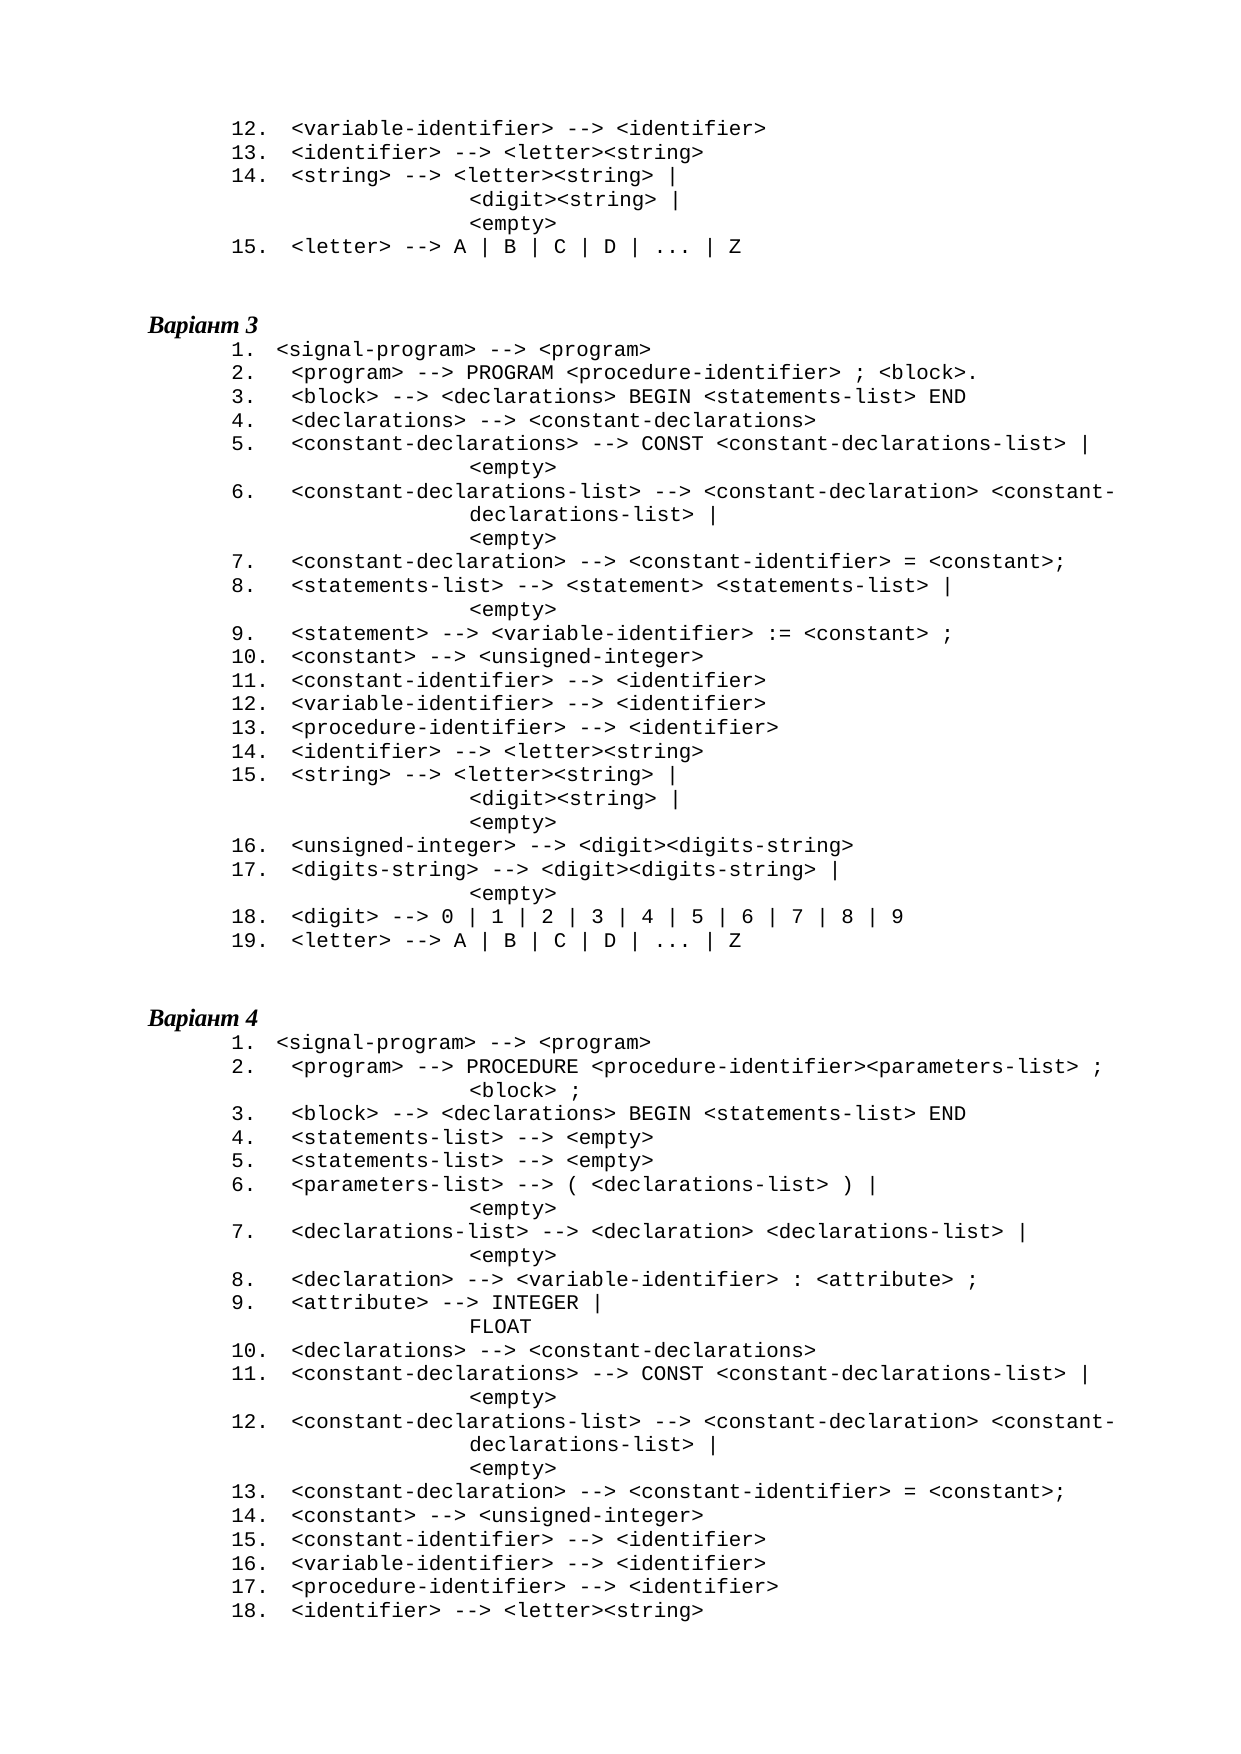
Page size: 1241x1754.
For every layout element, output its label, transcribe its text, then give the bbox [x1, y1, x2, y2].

list <statements-list> --> <empty> [231, 1127, 1162, 1151]
list <identifier> --> <letter><string> [231, 741, 1162, 764]
list <signal-program> --> <program> [231, 339, 1162, 362]
list <block> --> <declarations> BEGIN <statements-list> END [231, 386, 1162, 410]
list <attribute> --> INTEGER | FLOAT [231, 1292, 1162, 1340]
list <declarations> --> <constant-declarations> [231, 410, 1162, 433]
list <variable-identifier> --> <identifier> [231, 1552, 1162, 1576]
list <constant> --> <unsigned-integer> [231, 1505, 1162, 1529]
list <constant-identifier> --> <identifier> [231, 670, 1162, 693]
list <procedure-identifier> --> <identifier> [231, 1576, 1162, 1600]
list <string> --> <letter><string> | <digit><string> | <empty> [231, 764, 1162, 835]
list <variable-identifier> --> <identifier> [231, 693, 1162, 717]
list <identifier> --> <letter><string> [231, 1600, 1162, 1623]
text Варіант 4 [148, 1003, 1162, 1032]
list <digits-string> --> <digit><digits-string> | <empty> [231, 859, 1162, 906]
list <program> --> PROGRAM <procedure-identifier> ; <block>. [231, 362, 1162, 386]
list <program> --> PROCEDURE <procedure-identifier><parameters-list> ; <block> ; [231, 1056, 1162, 1103]
list <parameters-list> --> ( <declarations-list> ) | <empty> [231, 1174, 1162, 1221]
list <constant-declaration> --> <constant-identifier> = <constant>; [231, 552, 1162, 575]
list <constant-declarations-list> --> <constant-declaration> <constant-declarations-list> | <empty> [231, 481, 1162, 552]
list <constant> --> <unsigned-integer> [231, 646, 1162, 670]
list <letter> --> A | B | C | D | ... | Z [231, 930, 1162, 953]
list <declarations> --> <constant-declarations> [231, 1340, 1162, 1363]
list <variable-identifier> --> <identifier> [231, 118, 1162, 142]
list <constant-identifier> --> <identifier> [231, 1529, 1162, 1552]
text Варіант 3 [148, 310, 1162, 339]
list <signal-program> --> <program> [231, 1032, 1162, 1056]
list <constant-declarations-list> --> <constant-declaration> <constant-declarations-list> | <empty> [231, 1411, 1162, 1482]
list <letter> --> A | B | C | D | ... | Z [231, 236, 1162, 260]
list <declaration> --> <variable-identifier> : <attribute> ; [231, 1269, 1162, 1292]
list <block> --> <declarations> BEGIN <statements-list> END [231, 1103, 1162, 1127]
list <declarations-list> --> <declaration> <declarations-list> | <empty> [231, 1221, 1162, 1269]
list <statements-list> --> <empty> [231, 1151, 1162, 1174]
list <digit> --> 0 | 1 | 2 | 3 | 4 | 5 | 6 | 7 | 8 | 9 [231, 906, 1162, 930]
list <constant-declarations> --> CONST <constant-declarations-list> | <empty> [231, 1363, 1162, 1411]
list <statement> --> <variable-identifier> := <constant> ; [231, 622, 1162, 646]
list <statements-list> --> <statement> <statements-list> | <empty> [231, 575, 1162, 622]
list <constant-declaration> --> <constant-identifier> = <constant>; [231, 1482, 1162, 1505]
list <identifier> --> <letter><string> [231, 142, 1162, 165]
list <unsigned-integer> --> <digit><digits-string> [231, 835, 1162, 859]
list <procedure-identifier> --> <identifier> [231, 717, 1162, 741]
list <string> --> <letter><string> | <digit><string> | <empty> [231, 165, 1162, 236]
list <constant-declarations> --> CONST <constant-declarations-list> | <empty> [231, 433, 1162, 481]
